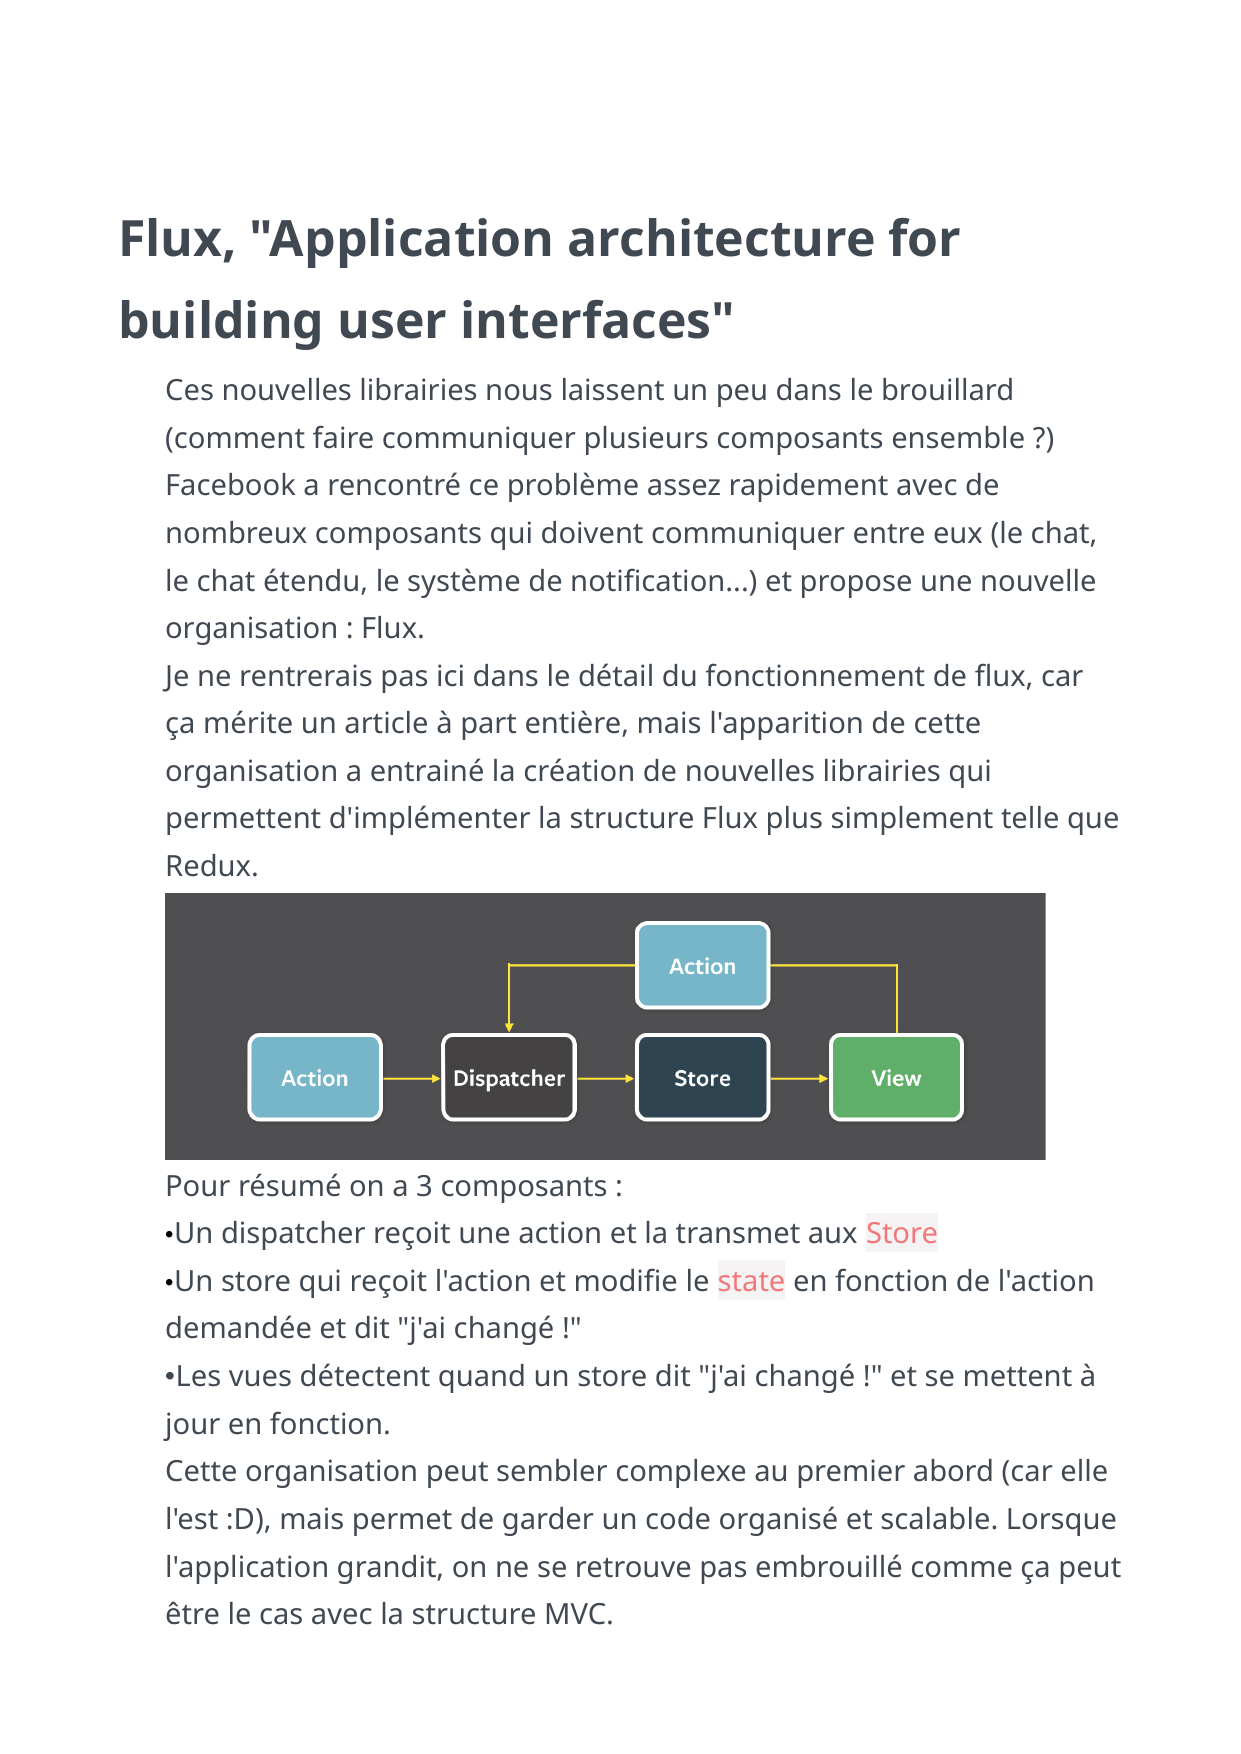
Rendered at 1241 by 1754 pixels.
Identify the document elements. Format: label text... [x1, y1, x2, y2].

text Je ne rentrerais pas ici dans le détail du fonctionnement de flux, car ça mérite un article à part entière, mais l'apparition de cette organisation a entrainé la création de nouvelles librairies qui permettent d'implémenter la structure Flux plus simplement telle que Redux. [165, 655, 1122, 885]
list Un store qui reçoit l'action et modifie le state en fonction de l'action demandée et dit "j'ai changé !" [118, 1260, 1122, 1347]
text Facebook a rencontré ce problème assez rapidement avec de nombreux composants qui doivent communiquer entre eux (le chat, le chat étendu, le système de notification...) et propose une nouvelle organisation : Flux. [165, 464, 1122, 647]
subtitle Flux, "Application architecture for building user interfaces" [118, 203, 1122, 353]
list Les vues détectent quand un store dit "j'ai changé !" et se mettent à jour en fonction. [118, 1355, 1122, 1443]
text Pour résumé on a 3 composants : [165, 1165, 1122, 1205]
picture [165, 893, 1046, 1160]
list Un dispatcher reçoit une action et la transmet aux Store [118, 1213, 1122, 1252]
text Cette organisation peut sembler complexe au premier abord (car elle l'est :D), mais permet de garder un code organisé et scalable. Lorsque l'application grandit, on ne se retrouve pas embrouillé comme ça peut être le cas avec la structure MVC. [165, 1451, 1122, 1633]
text Ces nouvelles librairies nous laissent un peu dans le brouillard (comment faire communiquer plusieurs composants ensemble ?) [165, 369, 1122, 457]
